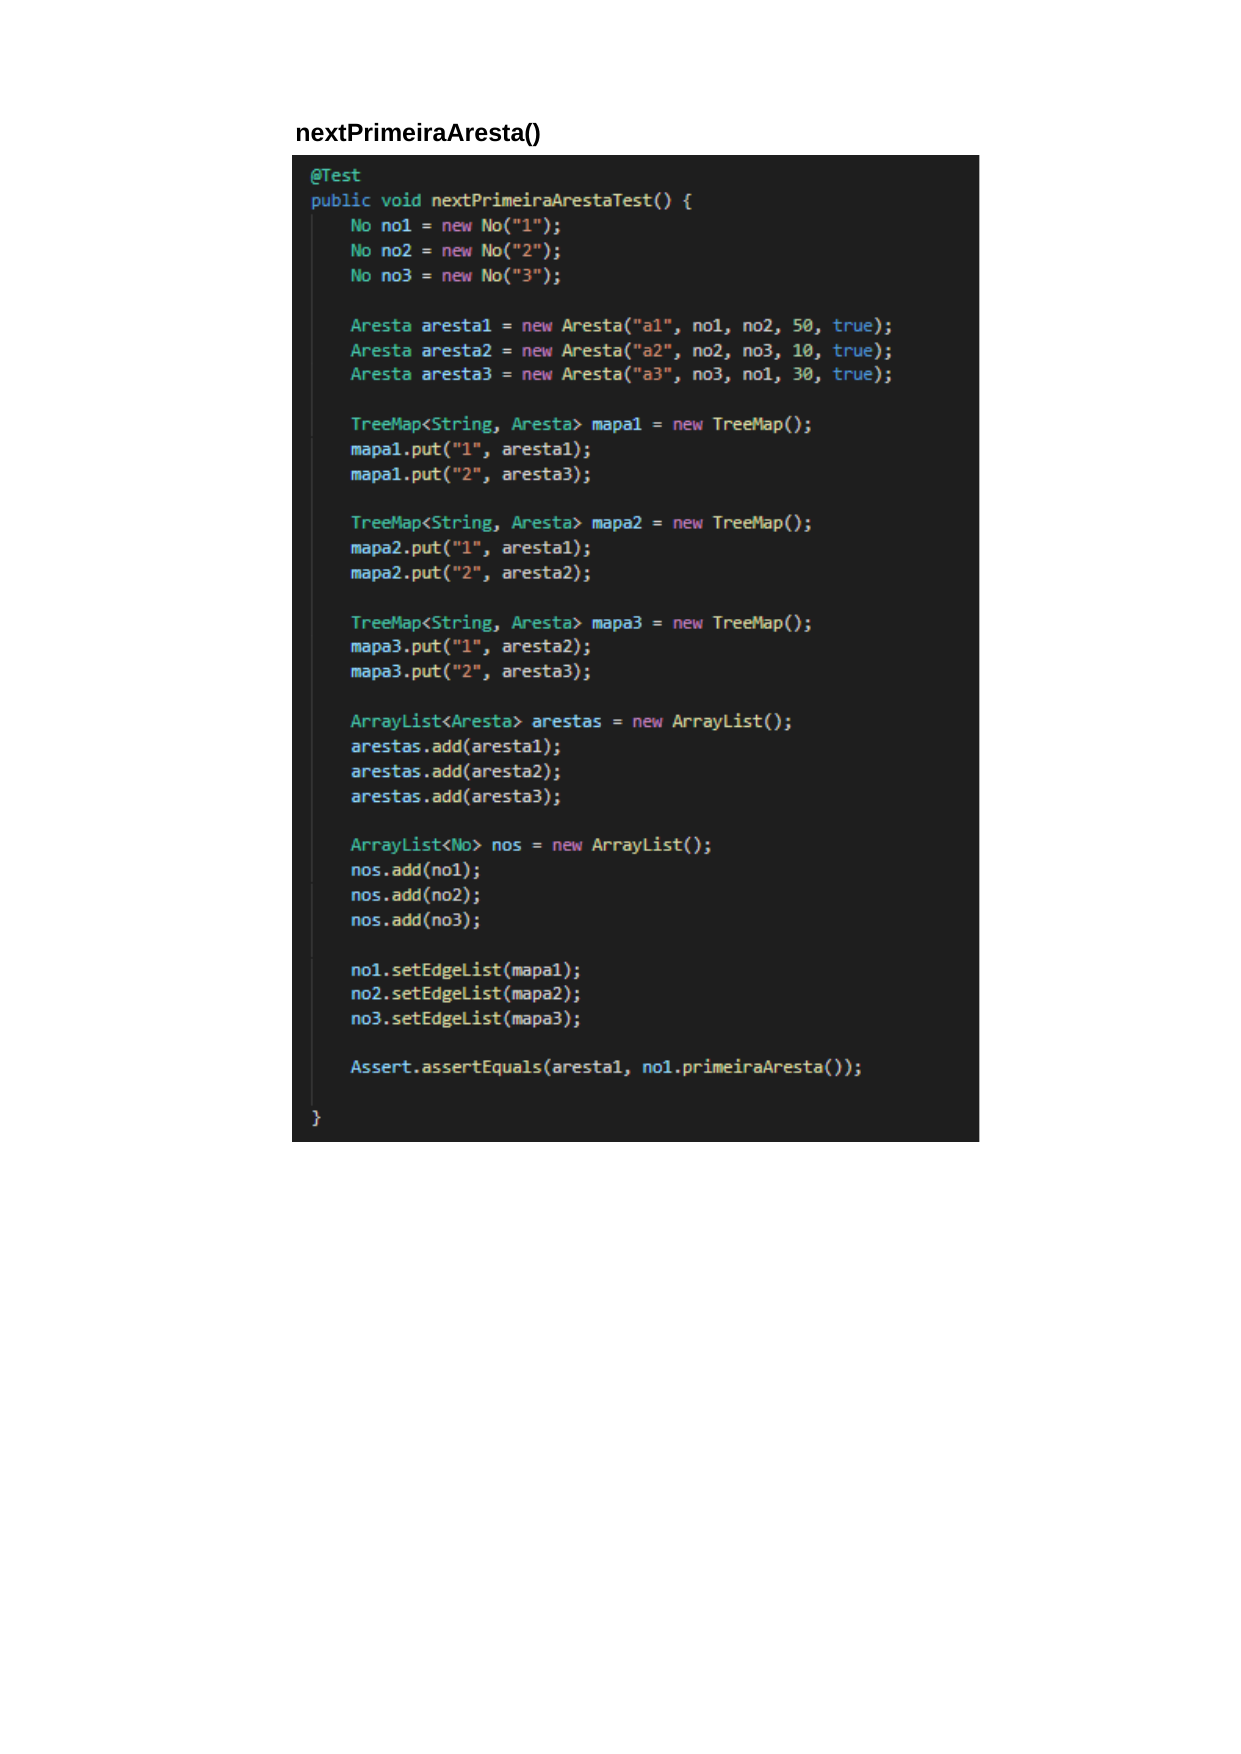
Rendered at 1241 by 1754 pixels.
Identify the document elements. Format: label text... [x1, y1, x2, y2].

text nextPrimeiraAresta() [118, 118, 1122, 147]
picture [292, 155, 980, 1142]
